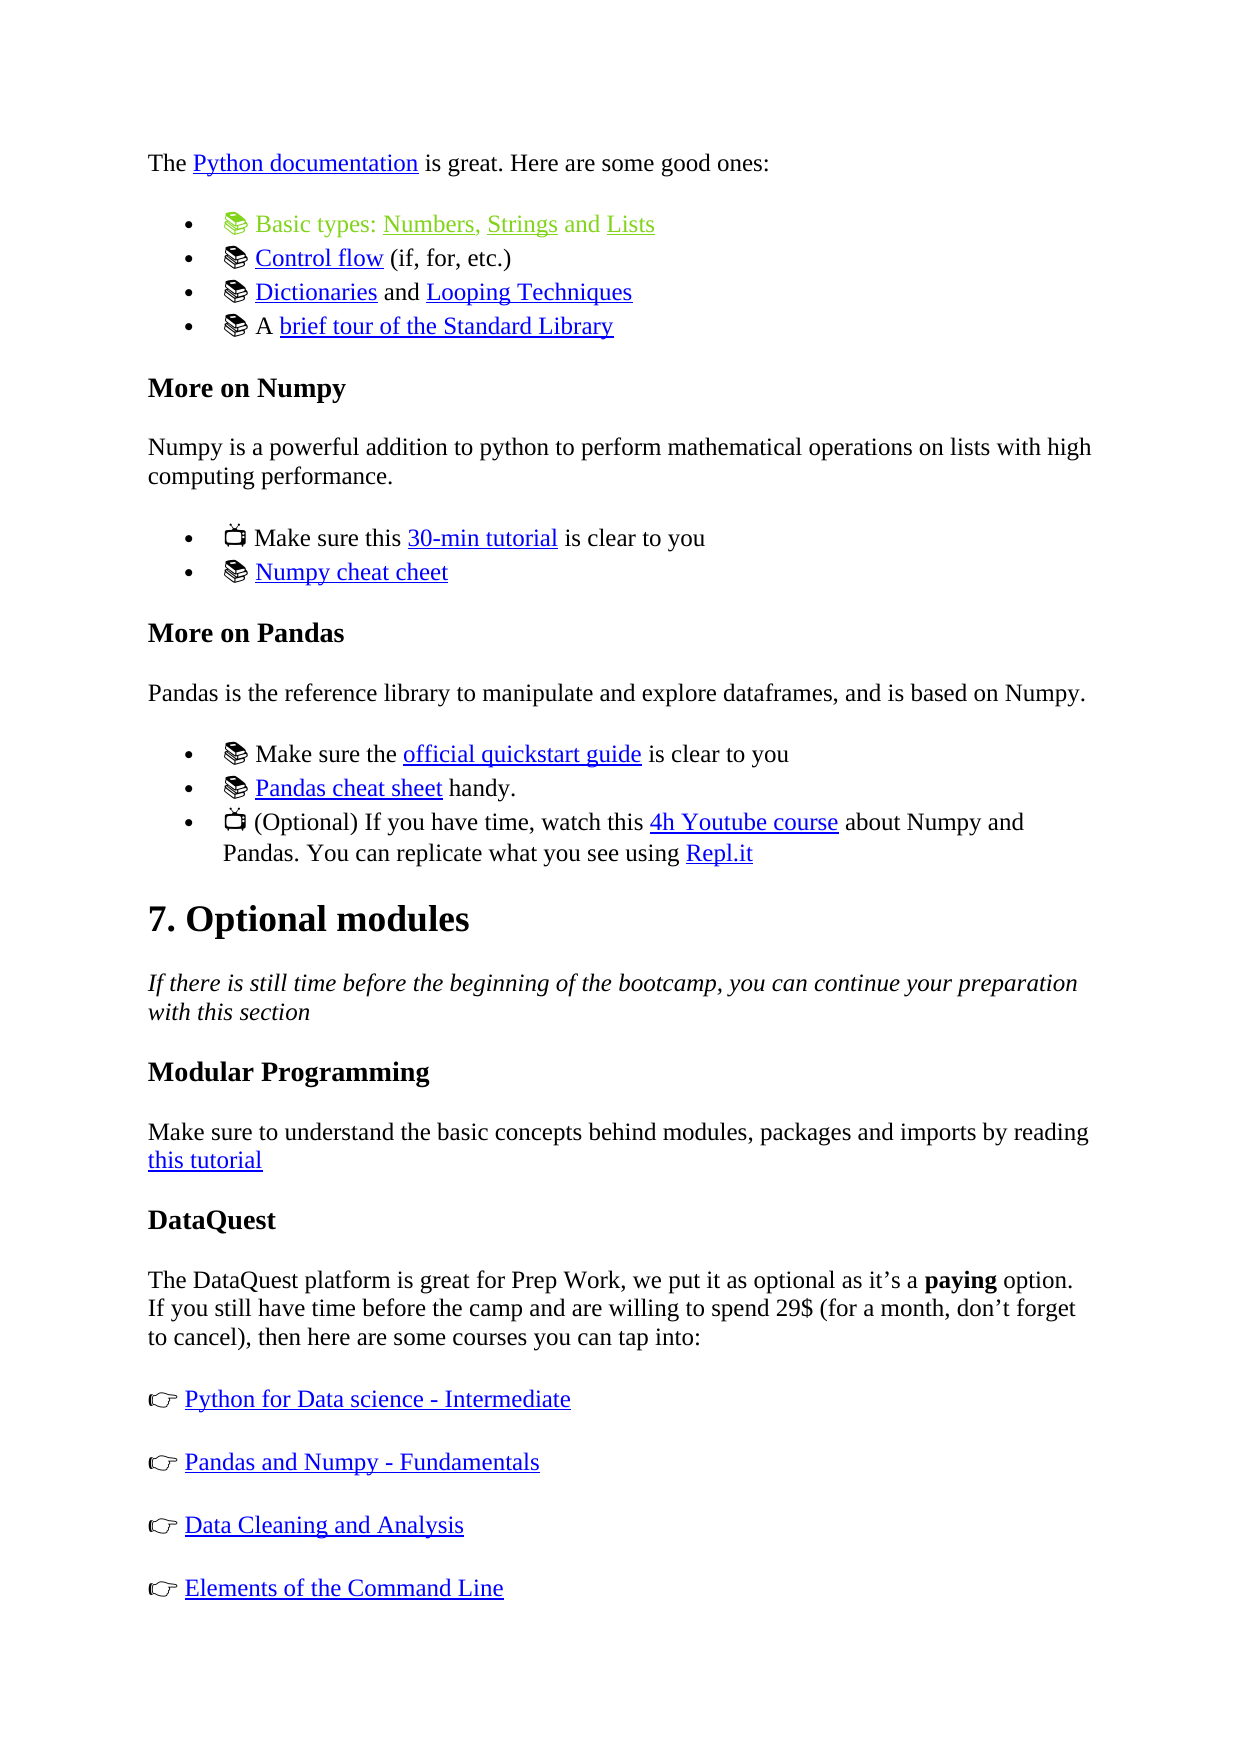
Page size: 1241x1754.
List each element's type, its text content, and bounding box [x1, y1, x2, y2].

text 👉 Pandas and Numpy - Fundamentals [148, 1443, 1093, 1477]
subtitle Modular Programming [148, 1055, 1093, 1087]
text Numpy is a powerful addition to python to perform mathematical operations on lists with high computing performance. [148, 432, 1093, 490]
subtitle 7. Optional modules [148, 896, 1093, 939]
list 📺 Make sure this 30-min tutorial is clear to you [185, 519, 1093, 553]
list 📚 A brief tour of the Standard Library [185, 308, 1093, 342]
subtitle DataQuest [148, 1203, 1093, 1236]
text If there is still time before the beginning of the bootcamp, you can continue your preparation with this section [148, 968, 1093, 1026]
text 👉 Data Cleaning and Analysis [148, 1507, 1093, 1541]
text 👉 Elements of the Command Line [148, 1570, 1093, 1604]
list 📚 Make sure the official quickstart guide is clear to you [185, 736, 1093, 770]
text Make sure to understand the basic concepts behind modules, packages and imports by reading this tutorial [148, 1117, 1093, 1174]
list 📚 Control flow (if, for, etc.) [185, 239, 1093, 274]
text Pandas is the reference library to manipulate and explore dataframes, and is based on Numpy. [148, 678, 1093, 707]
list 📚 Dictionaries and Looping Techniques [185, 274, 1093, 308]
subtitle More on Numpy [148, 371, 1093, 403]
text The DataQuest platform is great for Prep Work, we put it as optional as it’s a paying option. If you still have time before the camp and are willing to spend 29$ (for a month, don’t forget to cancel), then here are some courses you can tap into: [148, 1265, 1093, 1351]
list 📺 (Optional) If you have time, watch this 4h Youtube course about Numpy and Pandas. You can replicate what you see using Repl.it [185, 804, 1093, 867]
list 📚 Numpy cheat cheet [185, 553, 1093, 587]
text 👉 Python for Data science - Intermediate [148, 1380, 1093, 1414]
text The Python documentation is great. Here are some good ones: [148, 148, 1093, 176]
list 📚 Basic types: Numbers, Strings and Lists [185, 206, 1093, 239]
list 📚 Pandas cheat sheet handy. [185, 770, 1093, 804]
subtitle More on Pandas [148, 616, 1093, 649]
